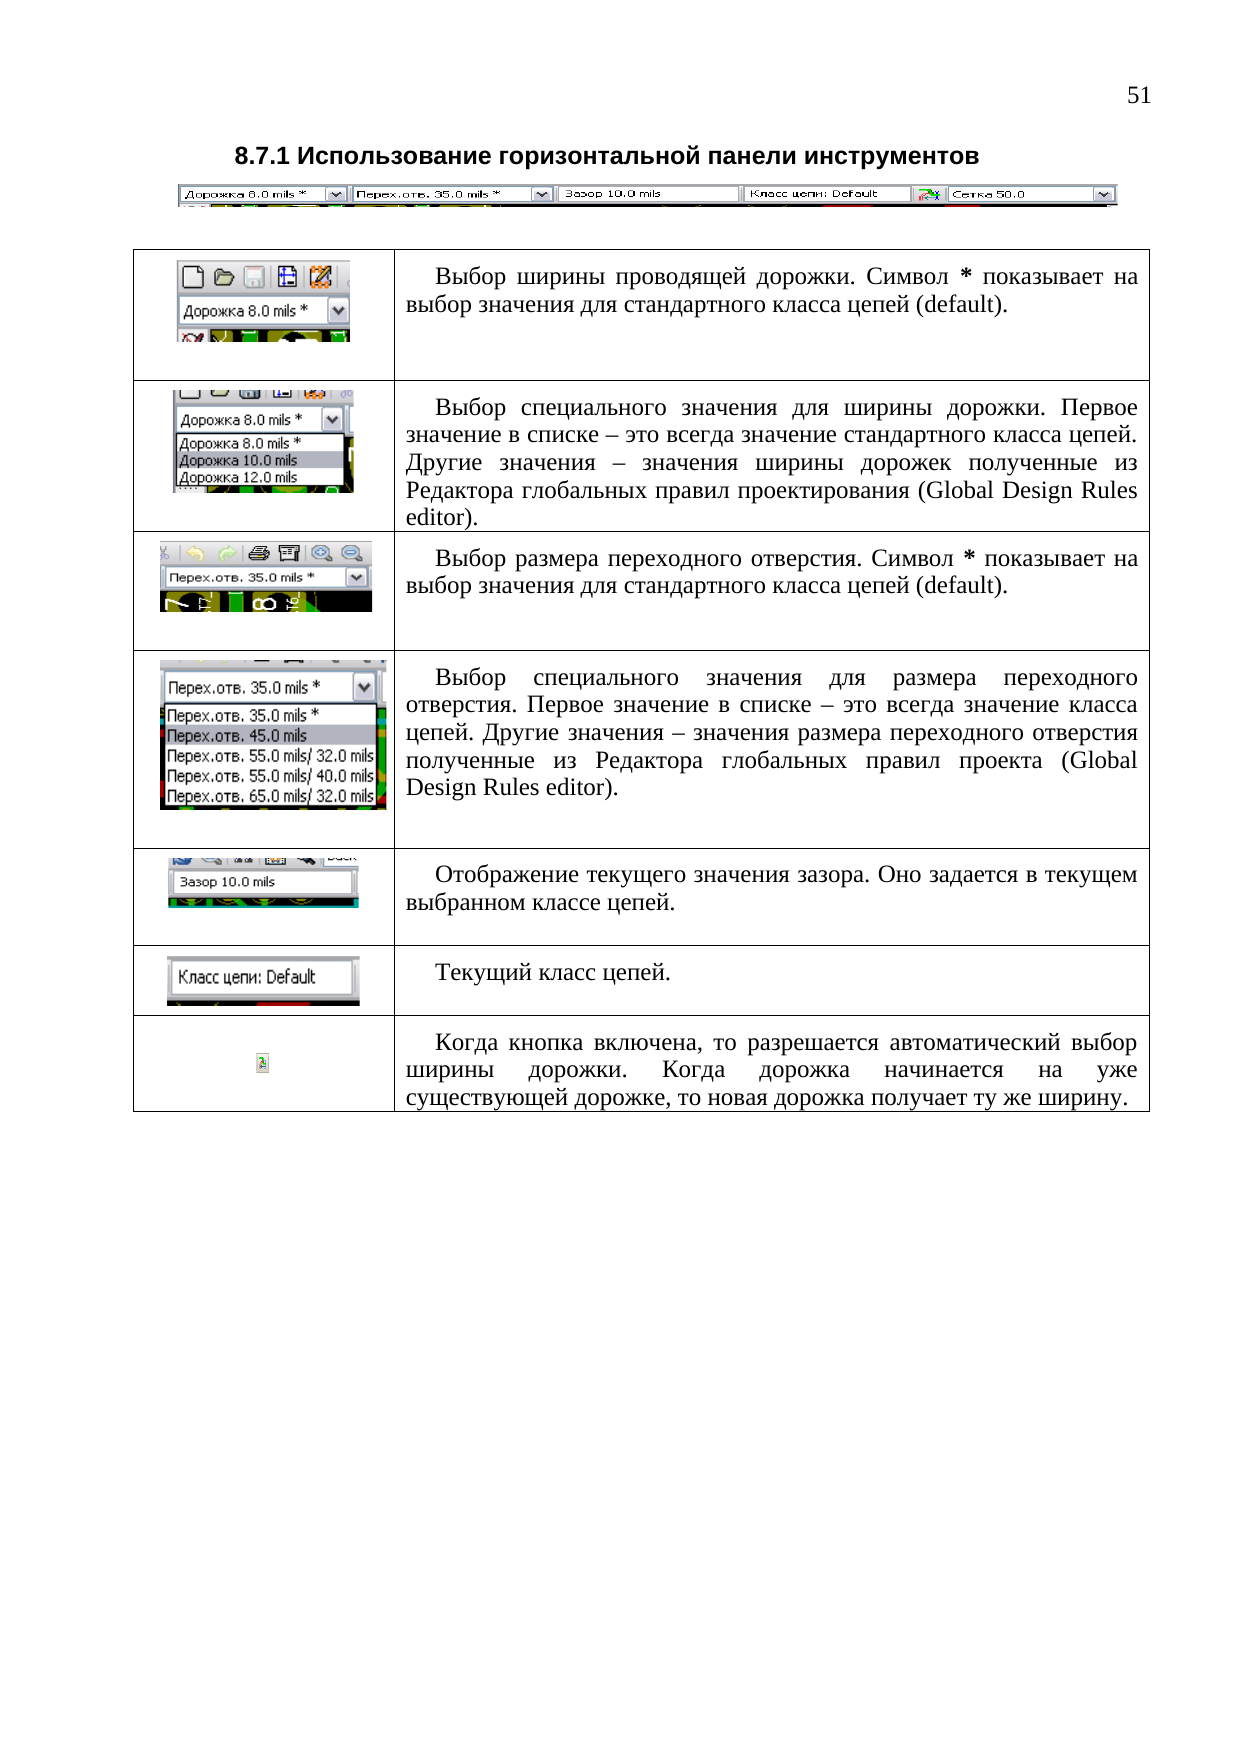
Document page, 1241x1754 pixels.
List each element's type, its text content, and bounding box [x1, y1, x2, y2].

picture [168, 858, 359, 908]
table_cell [134, 849, 394, 945]
table_header Выбор ширины проводящей дорожки. Символ * показывает на выбор значения для стандартного класса цепей (default). [395, 250, 1149, 380]
table_header [134, 250, 394, 380]
subtitle Использование горизонтальной панели инструментов [146, 142, 1152, 170]
table_cell [134, 946, 394, 1015]
table_cell Выбор специального значения для ширины дорожки. Первое значение в списке – это всегда значение стандартного класса цепей. Другие значения – значения ширины дорожек полученные из Редактора глобальных правил проектирования (Global Design Rules editor). [395, 381, 1149, 531]
picture [160, 660, 387, 810]
picture [172, 390, 354, 493]
table_cell Отображение текущего значения зазора. Оно задается в текущем выбранном классе цепей. [395, 849, 1149, 945]
table_cell [134, 381, 394, 531]
picture [178, 184, 1118, 207]
table_cell Когда кнопка включена, то разрешается автоматический выбор ширины дорожки. Когда дорожка начинается на уже существующей дорожке, то новая дорожка получает ту же ширину. [395, 1016, 1149, 1111]
table_cell [134, 532, 394, 650]
table_cell Текущий класс цепей. [395, 946, 1149, 1015]
picture [160, 541, 373, 612]
picture [167, 956, 360, 1006]
table_cell Выбор специального значения для размера переходного отверстия. Первое значение в списке – это всегда значение класса цепей. Другие значения – значения размера переходного отверстия полученные из Редактора глобальных правил проекта (Global Design Rules editor). [395, 651, 1149, 847]
table_cell [134, 1016, 394, 1111]
picture [176, 260, 350, 342]
table_cell [134, 651, 394, 847]
table_cell Выбор размера переходного отверстия. Символ * показывает на выбор значения для стандартного класса цепей (default). [395, 532, 1149, 650]
